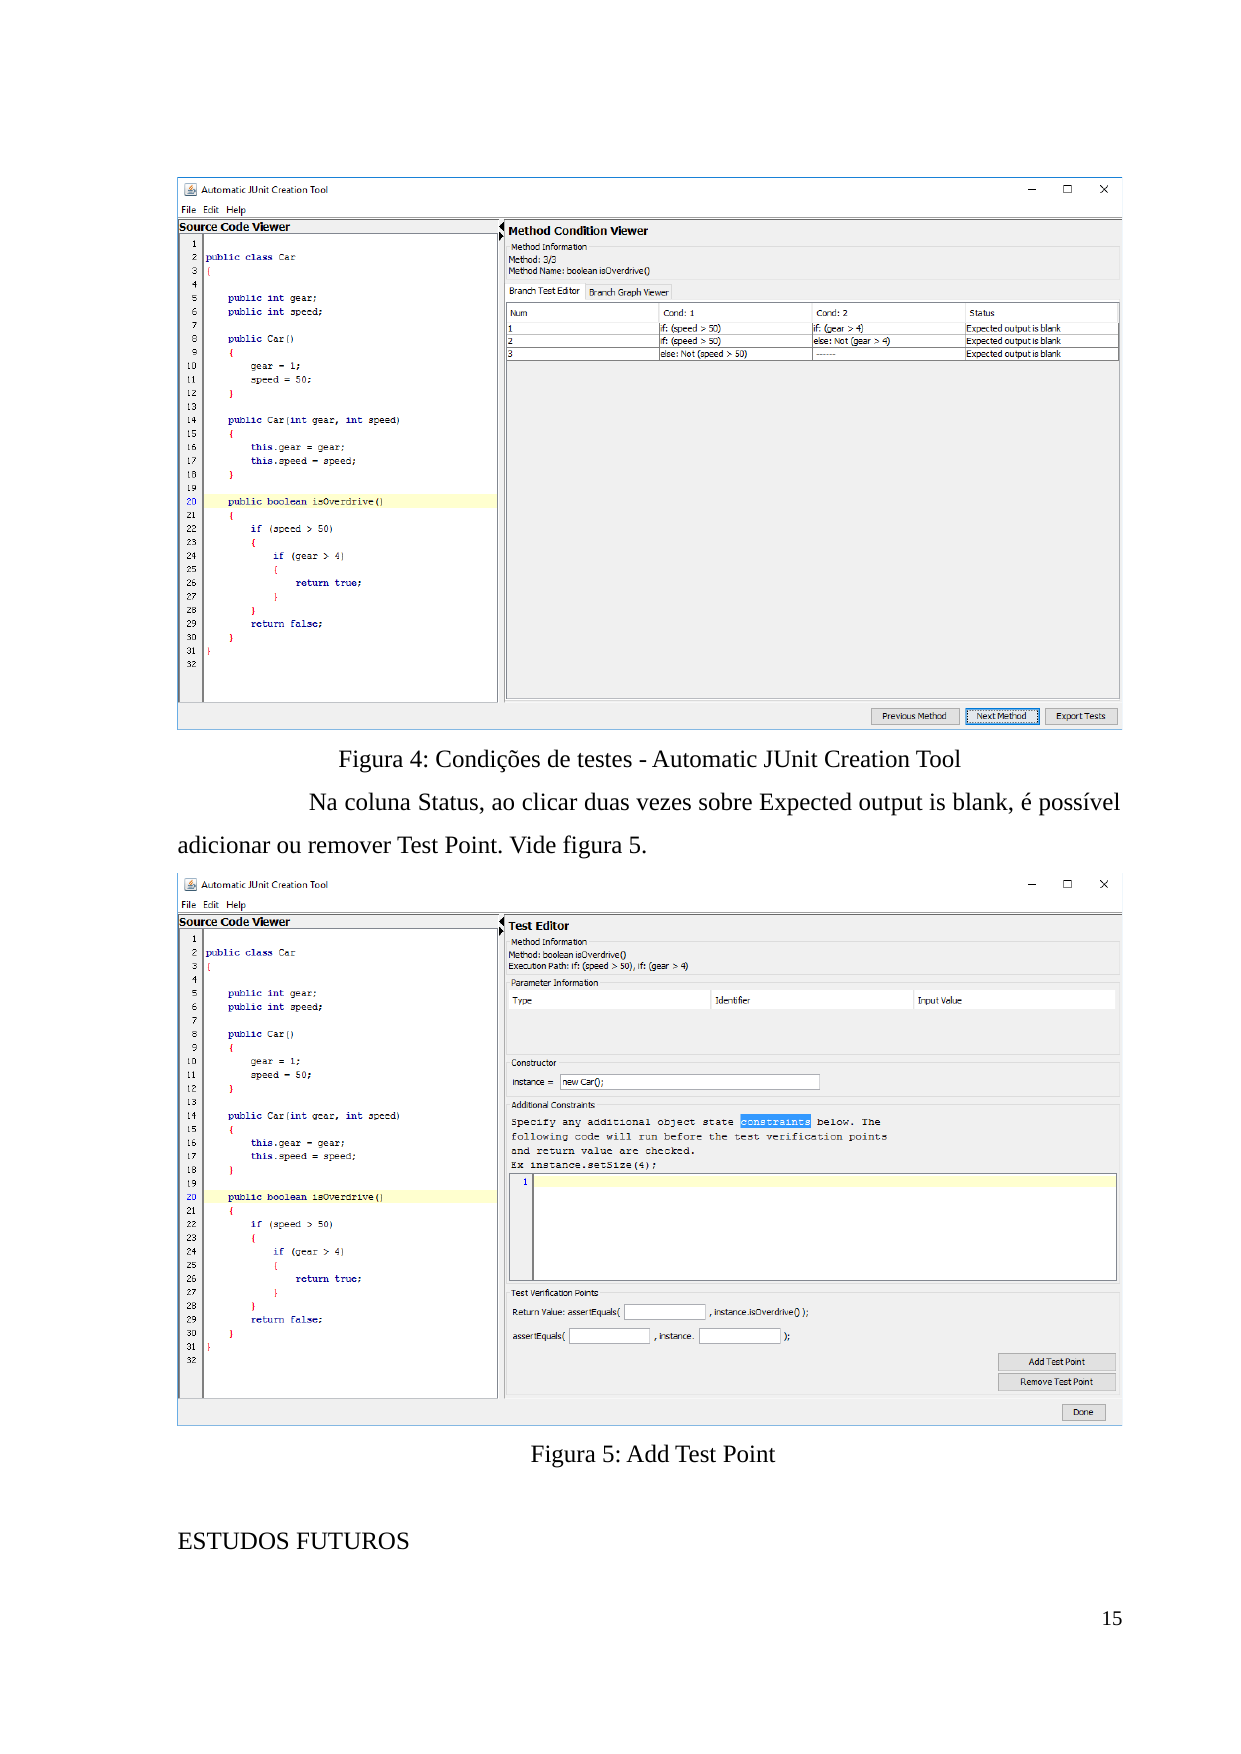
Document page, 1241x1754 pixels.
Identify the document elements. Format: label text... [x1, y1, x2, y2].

picture [177, 177, 1123, 730]
text ESTUDOS FUTUROS [177, 1526, 1122, 1554]
picture [177, 873, 1123, 1426]
text Figura 5: Add Test Point [177, 1426, 1122, 1468]
text Figura 4: Condições de testes - Automatic JUnit Creation Tool [177, 730, 1122, 772]
text Na coluna Status, ao clicar duas vezes sobre Expected output is blank, é possível adicionar ou remover Test Point. Vide figura 5. [177, 787, 1122, 859]
